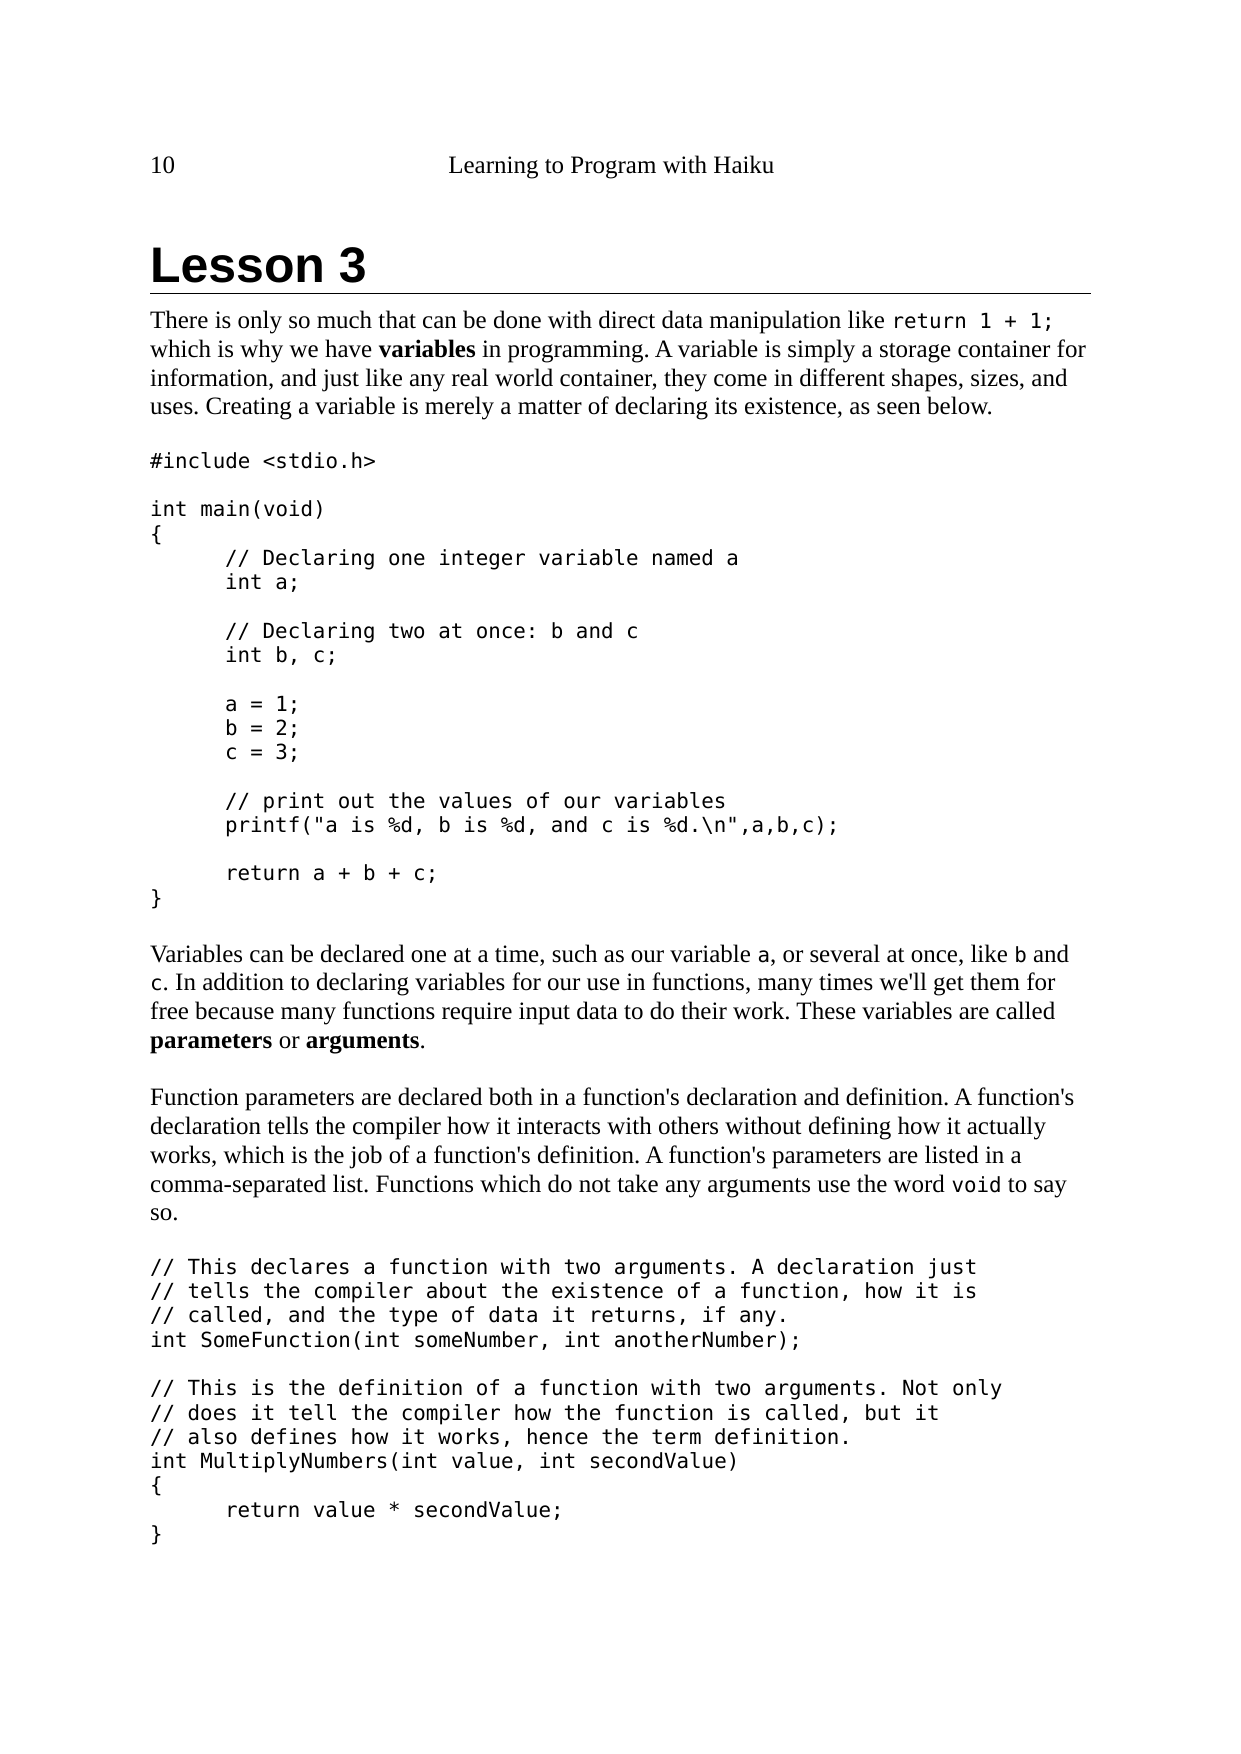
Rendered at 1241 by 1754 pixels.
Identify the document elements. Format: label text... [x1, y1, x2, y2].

text { [150, 522, 1091, 546]
text int MultiplyNumbers(int value, int secondValue) [150, 1449, 1091, 1473]
text b = 2; [150, 716, 1091, 740]
subtitle Lesson 3 [150, 235, 1091, 293]
text int main(void) [150, 497, 1091, 522]
text { [150, 1473, 1091, 1498]
text // also defines how it works, hence the term definition. [150, 1425, 1091, 1449]
text #include <stdio.h> [150, 449, 1091, 473]
text return a + b + c; } [150, 861, 1091, 910]
text // This declares a function with two arguments. A declaration just [150, 1255, 1091, 1279]
text int b, c; [150, 643, 1091, 667]
text // This is the definition of a function with two arguments. Not only [150, 1376, 1091, 1401]
text Variables can be declared one at a time, such as our variable a, or several at once, like b and c. In addition to declaring variables for our use in functions, many times we'll get them for free because many functions require input data to do their work. These variables are called parameters or arguments. [150, 939, 1091, 1054]
text printf("a is %d, b is %d, and c is %d.\n",a,b,c); [150, 813, 1091, 837]
text int a; [150, 570, 1091, 594]
text c = 3; [150, 740, 1091, 764]
text int SomeFunction(int someNumber, int anotherNumber); [150, 1328, 1091, 1352]
text return value * secondValue; } [150, 1498, 1091, 1546]
text // tells the compiler about the existence of a function, how it is [150, 1279, 1091, 1303]
text There is only so much that can be done with direct data manipulation like return 1 + 1; which is why we have variables in programming. A variable is simply a storage container for information, and just like any real world container, they come in different shapes, sizes, and uses. Creating a variable is merely a matter of declaring its existence, as seen below. [150, 305, 1091, 420]
text // does it tell the compiler how the function is called, but it [150, 1401, 1091, 1425]
text // print out the values of our variables [150, 789, 1091, 813]
text // Declaring two at once: b and c [150, 619, 1091, 643]
text // Declaring one integer variable named a [150, 546, 1091, 570]
text Function parameters are declared both in a function's declaration and definition. A function's declaration tells the compiler how it interacts with others without defining how it actually works, which is the job of a function's definition. A function's parameters are listed in a comma-separated list. Functions which do not take any arguments use the word void to say so. [150, 1082, 1091, 1226]
text // called, and the type of data it returns, if any. [150, 1303, 1091, 1328]
text a = 1; [150, 692, 1091, 716]
